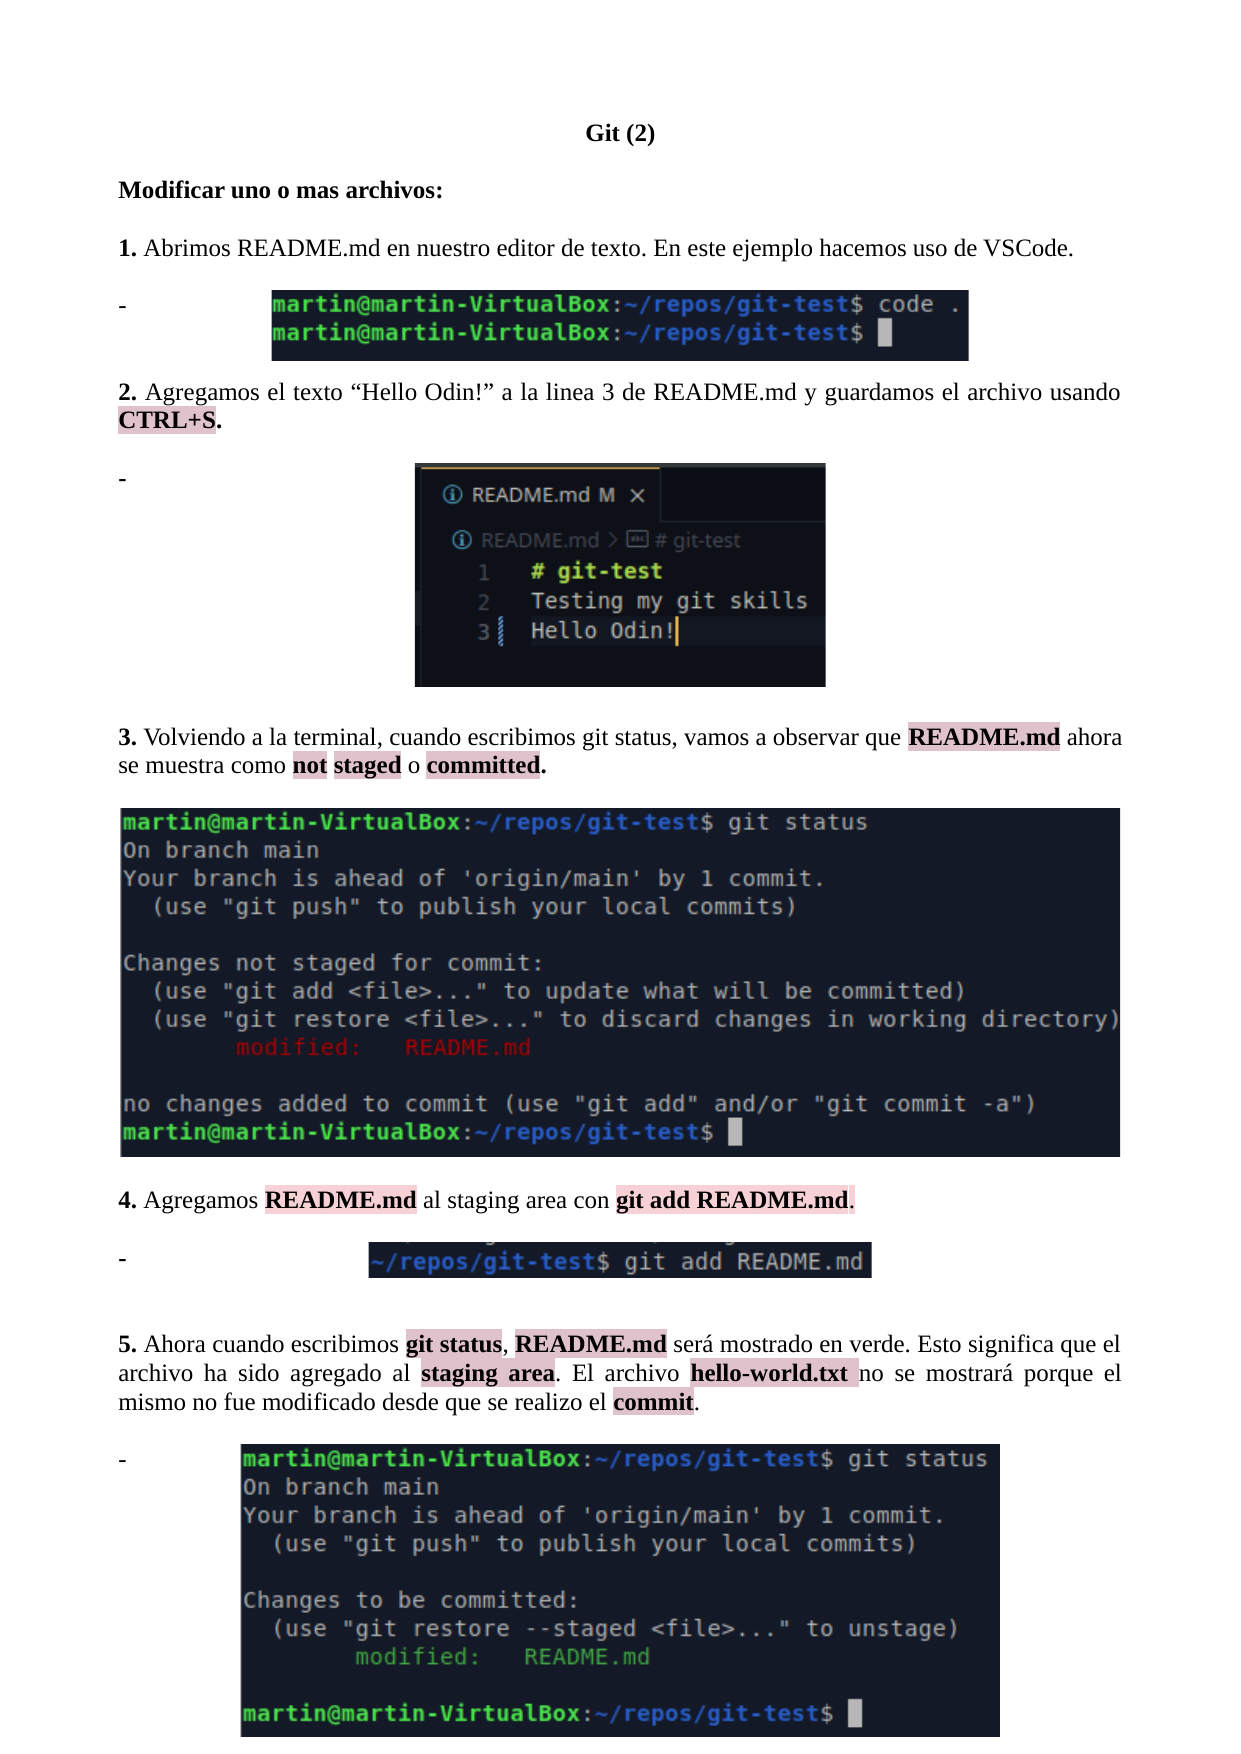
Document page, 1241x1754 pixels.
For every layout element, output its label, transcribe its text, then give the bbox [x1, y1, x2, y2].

text - [969, 291, 1122, 319]
text Modificar uno o mas archivos: [118, 176, 1122, 204]
picture [368, 1242, 872, 1278]
text 5. Ahora cuando escribimos git status, README.md será mostrado en verde. Esto significa que el archivo ha sido agregado al staging area. El archivo hello-world.txt no se mostrará porque el mismo no fue modificado desde que se realizo el commit. [118, 1329, 1122, 1415]
picture [414, 463, 826, 687]
text - [118, 1243, 368, 1272]
text 3. Volviendo a la terminal, cuando escribimos git status, vamos a observar que README.md ahora se muestra como not staged o committed. [118, 722, 1122, 779]
text - [118, 1444, 240, 1473]
text 1. Abrimos README.md en nuestro editor de texto. En este ejemplo hacemos uso de VSCode. [118, 233, 1122, 262]
text - [872, 1243, 1122, 1272]
text - [826, 463, 1122, 492]
text - [1000, 1444, 1122, 1473]
text - [118, 463, 414, 492]
text Git (2) [118, 118, 1122, 147]
text - [118, 291, 271, 319]
picture [271, 290, 969, 361]
picture [240, 1444, 1000, 1737]
text 2. Agregamos el texto “Hello Odin!” a la linea 3 de README.md y guardamos el archivo usando CTRL+S. [118, 377, 1122, 434]
picture [120, 808, 1121, 1157]
text 4. Agregamos README.md al staging area con git add README.md. [118, 1185, 1122, 1214]
